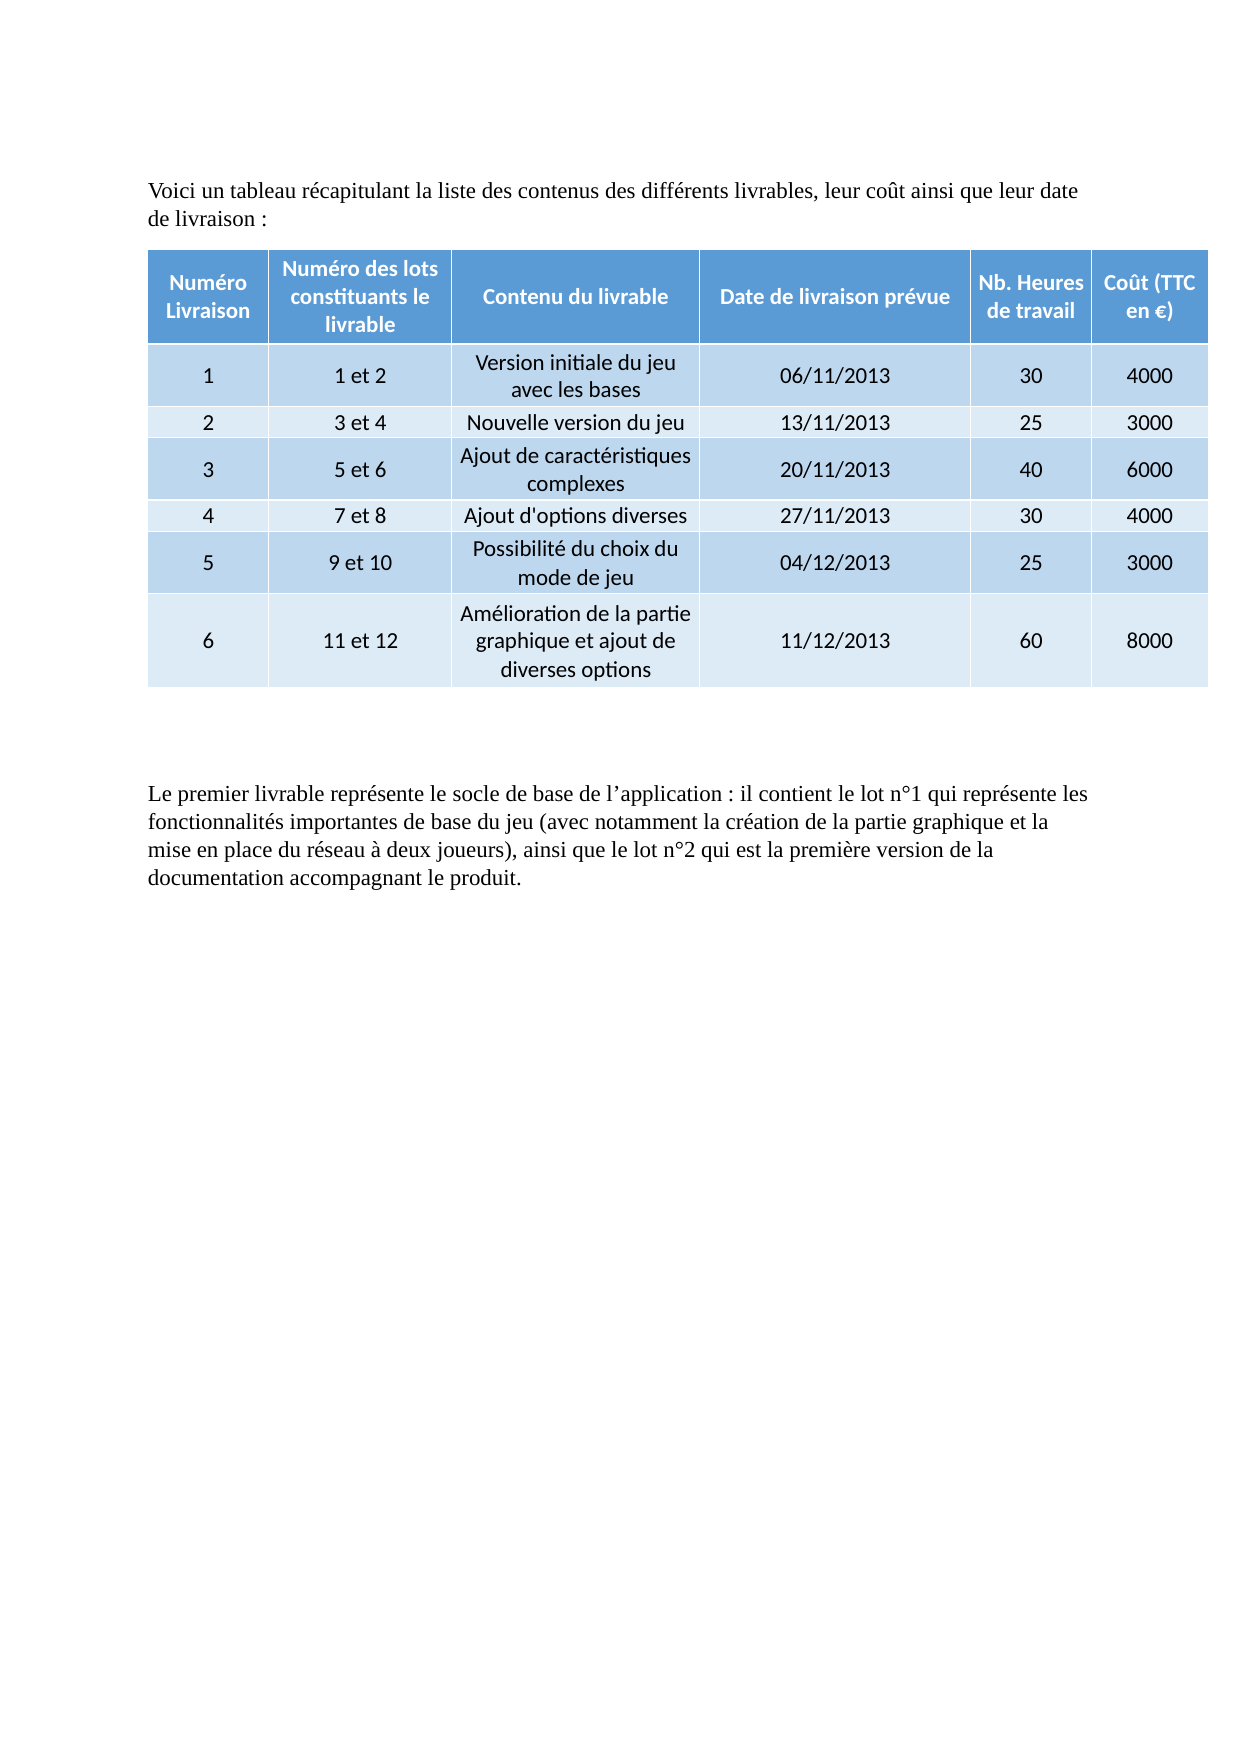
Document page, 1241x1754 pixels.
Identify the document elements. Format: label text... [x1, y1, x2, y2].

table_cell 3 et 4 [269, 407, 451, 437]
table_cell 2 [148, 407, 268, 437]
table_cell 40 [971, 438, 1091, 499]
table_cell 20/11/2013 [700, 438, 970, 499]
table_cell 27/11/2013 [700, 501, 970, 531]
table_cell 6000 [1092, 438, 1208, 499]
table_cell 7 et 8 [269, 501, 451, 531]
table_cell 4000 [1092, 345, 1208, 406]
table_cell 11/12/2013 [700, 594, 970, 687]
table_cell Ajout de caractéristiques complexes [452, 438, 699, 499]
table_cell 30 [971, 501, 1091, 531]
table_header Date de livraison prévue [700, 250, 970, 343]
table_header Nb. Heures de travail [971, 250, 1091, 343]
text Le premier livrable représente le socle de base de l’application : il contient le lot n°1 qui représente les fonctionnalités importantes de base du jeu (avec notamment la création de la partie graphique et la mise en place du réseau à deux joueurs), ainsi que le lot n°2 qui est la première version de la documentation accompagnant le produit. [148, 780, 1093, 890]
table_cell 3 [148, 438, 268, 499]
table_cell 5 [148, 532, 268, 593]
table_cell 3000 [1092, 532, 1208, 593]
table_cell 8000 [1092, 594, 1208, 687]
table_cell Possibilité du choix du mode de jeu [452, 532, 699, 593]
table_cell 60 [971, 594, 1091, 687]
table_cell 9 et 10 [269, 532, 451, 593]
table_header Contenu du livrable [452, 250, 699, 343]
table_cell 4 [148, 501, 268, 531]
table_cell 13/11/2013 [700, 407, 970, 437]
table_cell 04/12/2013 [700, 532, 970, 593]
table_cell Amélioration de la partie graphique et ajout de diverses options [452, 594, 699, 687]
table_cell 30 [971, 345, 1091, 406]
table_cell 1 et 2 [269, 345, 451, 406]
table_cell 1 [148, 345, 268, 406]
table_header Numéro des lots constituants le livrable [269, 250, 451, 343]
table_cell 4000 [1092, 501, 1208, 531]
table_cell 6 [148, 594, 268, 687]
table_cell 06/11/2013 [700, 345, 970, 406]
table_header Numéro Livraison [148, 250, 268, 343]
table_cell Ajout d'options diverses [452, 501, 699, 531]
table_cell Version initiale du jeu avec les bases [452, 345, 699, 406]
table_cell 11 et 12 [269, 594, 451, 687]
table_header Coût (TTC en €) [1092, 250, 1208, 343]
text Voici un tableau récapitulant la liste des contenus des différents livrables, leur coût ainsi que leur date de livraison : [148, 177, 1093, 231]
table_cell 25 [971, 407, 1091, 437]
table_cell 3000 [1092, 407, 1208, 437]
table_cell 25 [971, 532, 1091, 593]
table_cell 5 et 6 [269, 438, 451, 499]
table_cell Nouvelle version du jeu [452, 407, 699, 437]
